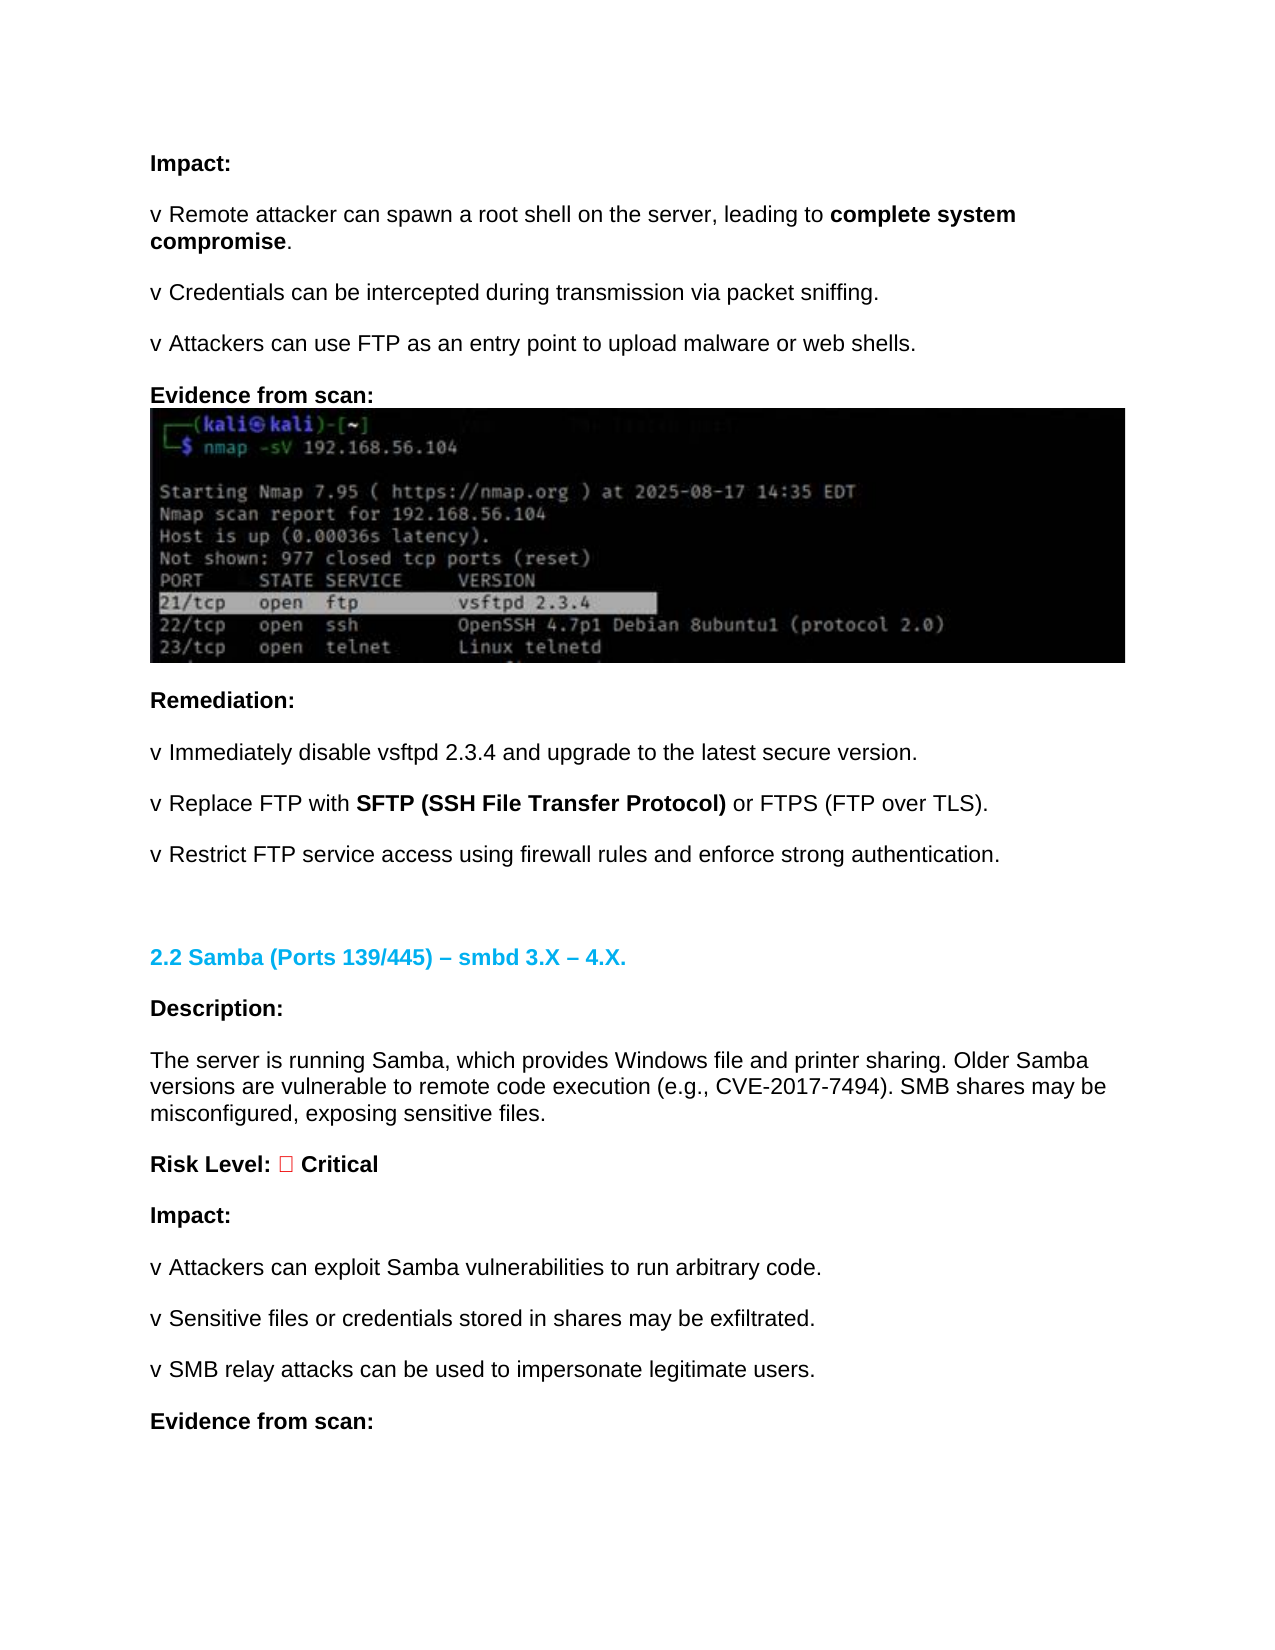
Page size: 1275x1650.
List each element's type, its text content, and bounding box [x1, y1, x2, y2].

text Remediation: [150, 687, 1125, 714]
text Impact: [150, 150, 1125, 176]
text v SMB relay attacks can be used to impersonate legitimate users. [150, 1356, 1125, 1383]
text Evidence from scan: [150, 382, 1125, 408]
text Impact: [150, 1202, 1125, 1228]
text v Immediately disable vsftpd 2.3.4 and upgrade to the latest secure version. [150, 739, 1125, 765]
text Risk Level: 🔴 Critical [150, 1151, 1125, 1177]
text v Credentials can be intercepted during transmission via packet sniffing. [150, 279, 1125, 305]
text Evidence from scan: [150, 1408, 1125, 1434]
text v Replace FTP with SFTP (SSH File Transfer Protocol) or FTPS (FTP over TLS). [150, 790, 1125, 816]
text v Restrict FTP service access using firewall rules and enforce strong authentication. [150, 841, 1125, 868]
text The server is running Samba, which provides Windows file and printer sharing. Older Samba versions are vulnerable to remote code execution (e.g., CVE-2017-7494). SMB shares may be misconfigured, exposing sensitive files. [150, 1047, 1125, 1126]
picture [150, 408, 1125, 663]
text v Remote attacker can spawn a root shell on the server, leading to complete system compromise. [150, 201, 1125, 254]
text v Attackers can use FTP as an entry point to upload malware or web shells. [150, 330, 1125, 357]
text v Sensitive files or credentials stored in shares may be exfiltrated. [150, 1305, 1125, 1331]
text v Attackers can exploit Samba vulnerabilities to run arbitrary code. [150, 1253, 1125, 1280]
text 2.2 Samba (Ports 139/445) – smbd 3.X – 4.X. [150, 944, 1125, 970]
text Description: [150, 995, 1125, 1022]
